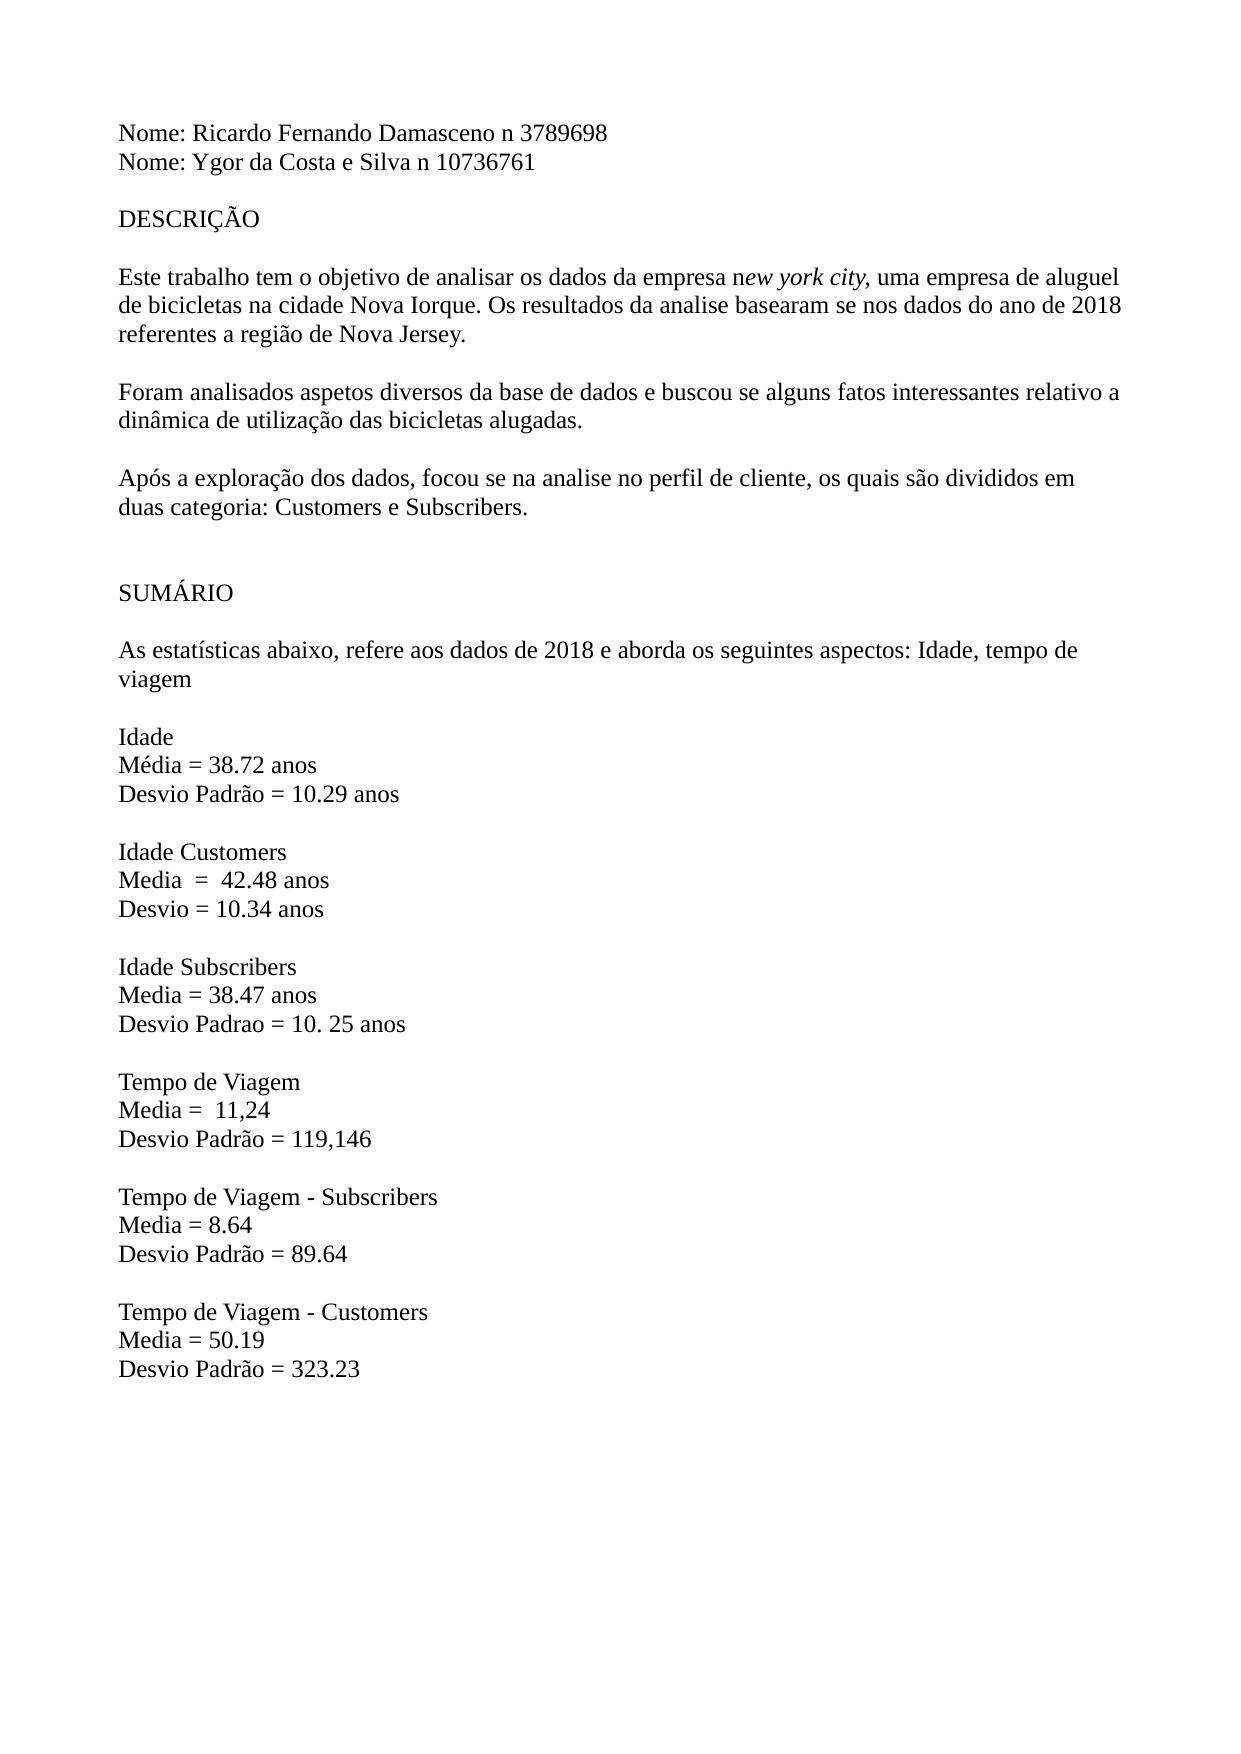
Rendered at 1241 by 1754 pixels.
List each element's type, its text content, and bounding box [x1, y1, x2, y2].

text Idade Subscribers [118, 952, 1122, 981]
text SUMÁRIO [118, 578, 1122, 607]
text Nome: Ygor da Costa e Silva n 10736761 [118, 147, 1122, 176]
text Tempo de Viagem - Subscribers [118, 1182, 1122, 1211]
text Foram analisados aspetos diversos da base de dados e buscou se alguns fatos interessantes relativo a dinâmica de utilização das bicicletas alugadas. [118, 377, 1122, 434]
text Media = 42.48 anos [118, 866, 1122, 894]
text DESCRIÇÃO [118, 204, 1122, 233]
text Desvio Padrão = 119,146 [118, 1124, 1122, 1153]
text Desvio Padrão = 89.64 [118, 1239, 1122, 1268]
text Media = 8.64 [118, 1211, 1122, 1239]
text Tempo de Viagem - Customers [118, 1297, 1122, 1326]
text Nome: Ricardo Fernando Damasceno n 3789698 [118, 118, 1122, 147]
text Media = 38.47 anos [118, 981, 1122, 1009]
text Media = 50.19 [118, 1326, 1122, 1354]
text Desvio Padrao = 10. 25 anos [118, 1009, 1122, 1038]
text Media = 11,24 [118, 1096, 1122, 1124]
text Após a exploração dos dados, focou se na analise no perfil de cliente, os quais são divididos em duas categoria: Customers e Subscribers. [118, 463, 1122, 521]
text As estatísticas abaixo, refere aos dados de 2018 e aborda os seguintes aspectos: Idade, tempo de viagem [118, 636, 1122, 693]
text Tempo de Viagem [118, 1067, 1122, 1096]
text Este trabalho tem o objetivo de analisar os dados da empresa new york city, uma empresa de aluguel de bicicletas na cidade Nova Iorque. Os resultados da analise basearam se nos dados do ano de 2018 referentes a região de Nova Jersey. [118, 262, 1122, 348]
text Desvio = 10.34 anos [118, 894, 1122, 923]
text Desvio Padrão = 323.23 [118, 1354, 1122, 1383]
text Idade [118, 722, 1122, 751]
text Idade Customers [118, 837, 1122, 866]
text Média = 38.72 anos [118, 751, 1122, 779]
text Desvio Padrão = 10.29 anos [118, 779, 1122, 808]
